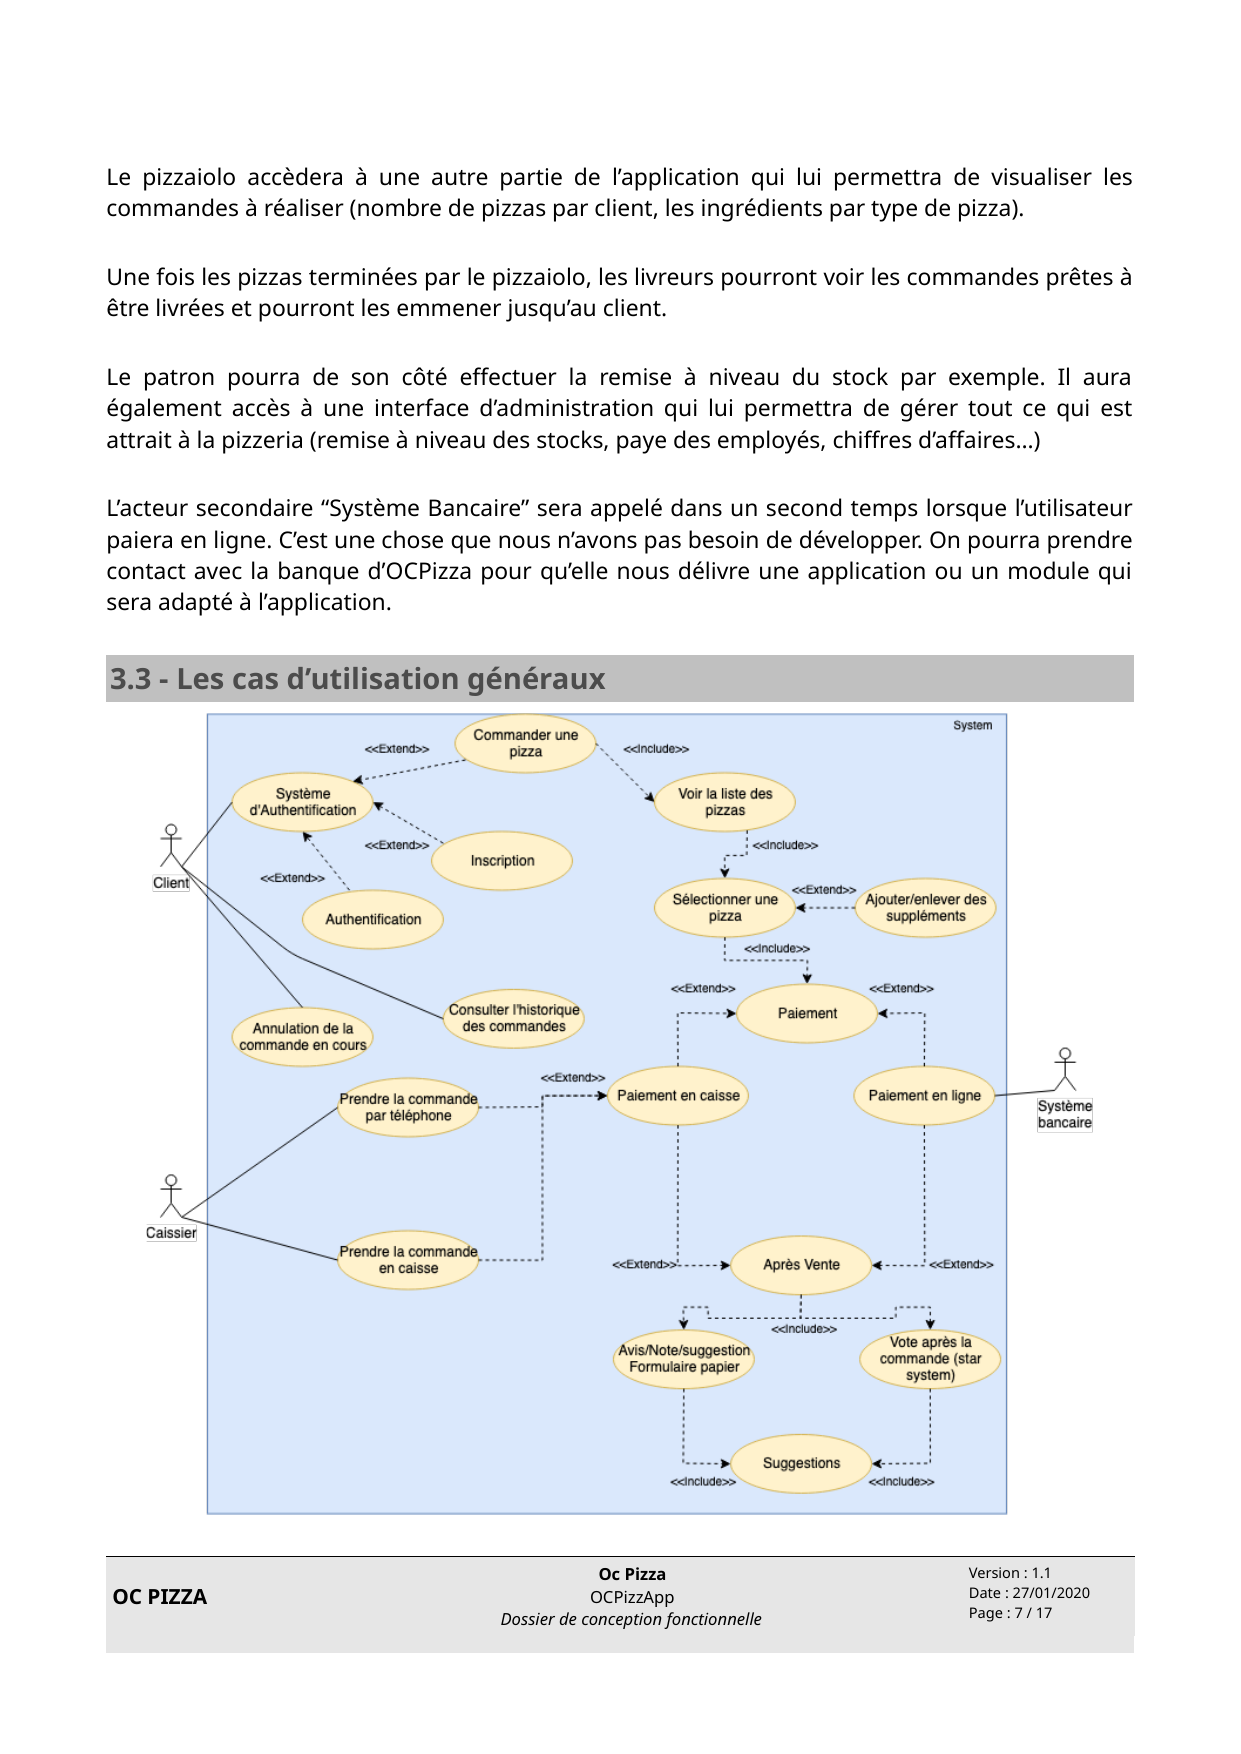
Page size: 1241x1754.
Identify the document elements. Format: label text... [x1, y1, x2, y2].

text Le patron pourra de son côté effectuer la remise à niveau du stock par exemple. Il aura également accès à une interface d’administration qui lui permettra de gérer tout ce qui est attrait à la pizzeria (remise à niveau des stocks, paye des employés, chiffres d’affaires…) [106, 361, 1134, 455]
subtitle Les cas d’utilisation généraux [107, 656, 1133, 701]
picture [146, 713, 1094, 1515]
text Une fois les pizzas terminées par le pizzaiolo, les livreurs pourront voir les commandes prêtes à être livrées et pourront les emmener jusqu’au client. [106, 261, 1134, 324]
text Le pizzaiolo accèdera à une autre partie de l’application qui lui permettra de visualiser les commandes à réaliser (nombre de pizzas par client, les ingrédients par type de pizza). [106, 161, 1134, 224]
text L’acteur secondaire “Système Bancaire” sera appelé dans un second temps lorsque l’utilisateur paiera en ligne. C’est une chose que nous n’avons pas besoin de développer. On pourra prendre contact avec la banque d’OCPizza pour qu’elle nous délivre une application ou un module qui sera adapté à l’application. [106, 492, 1134, 617]
